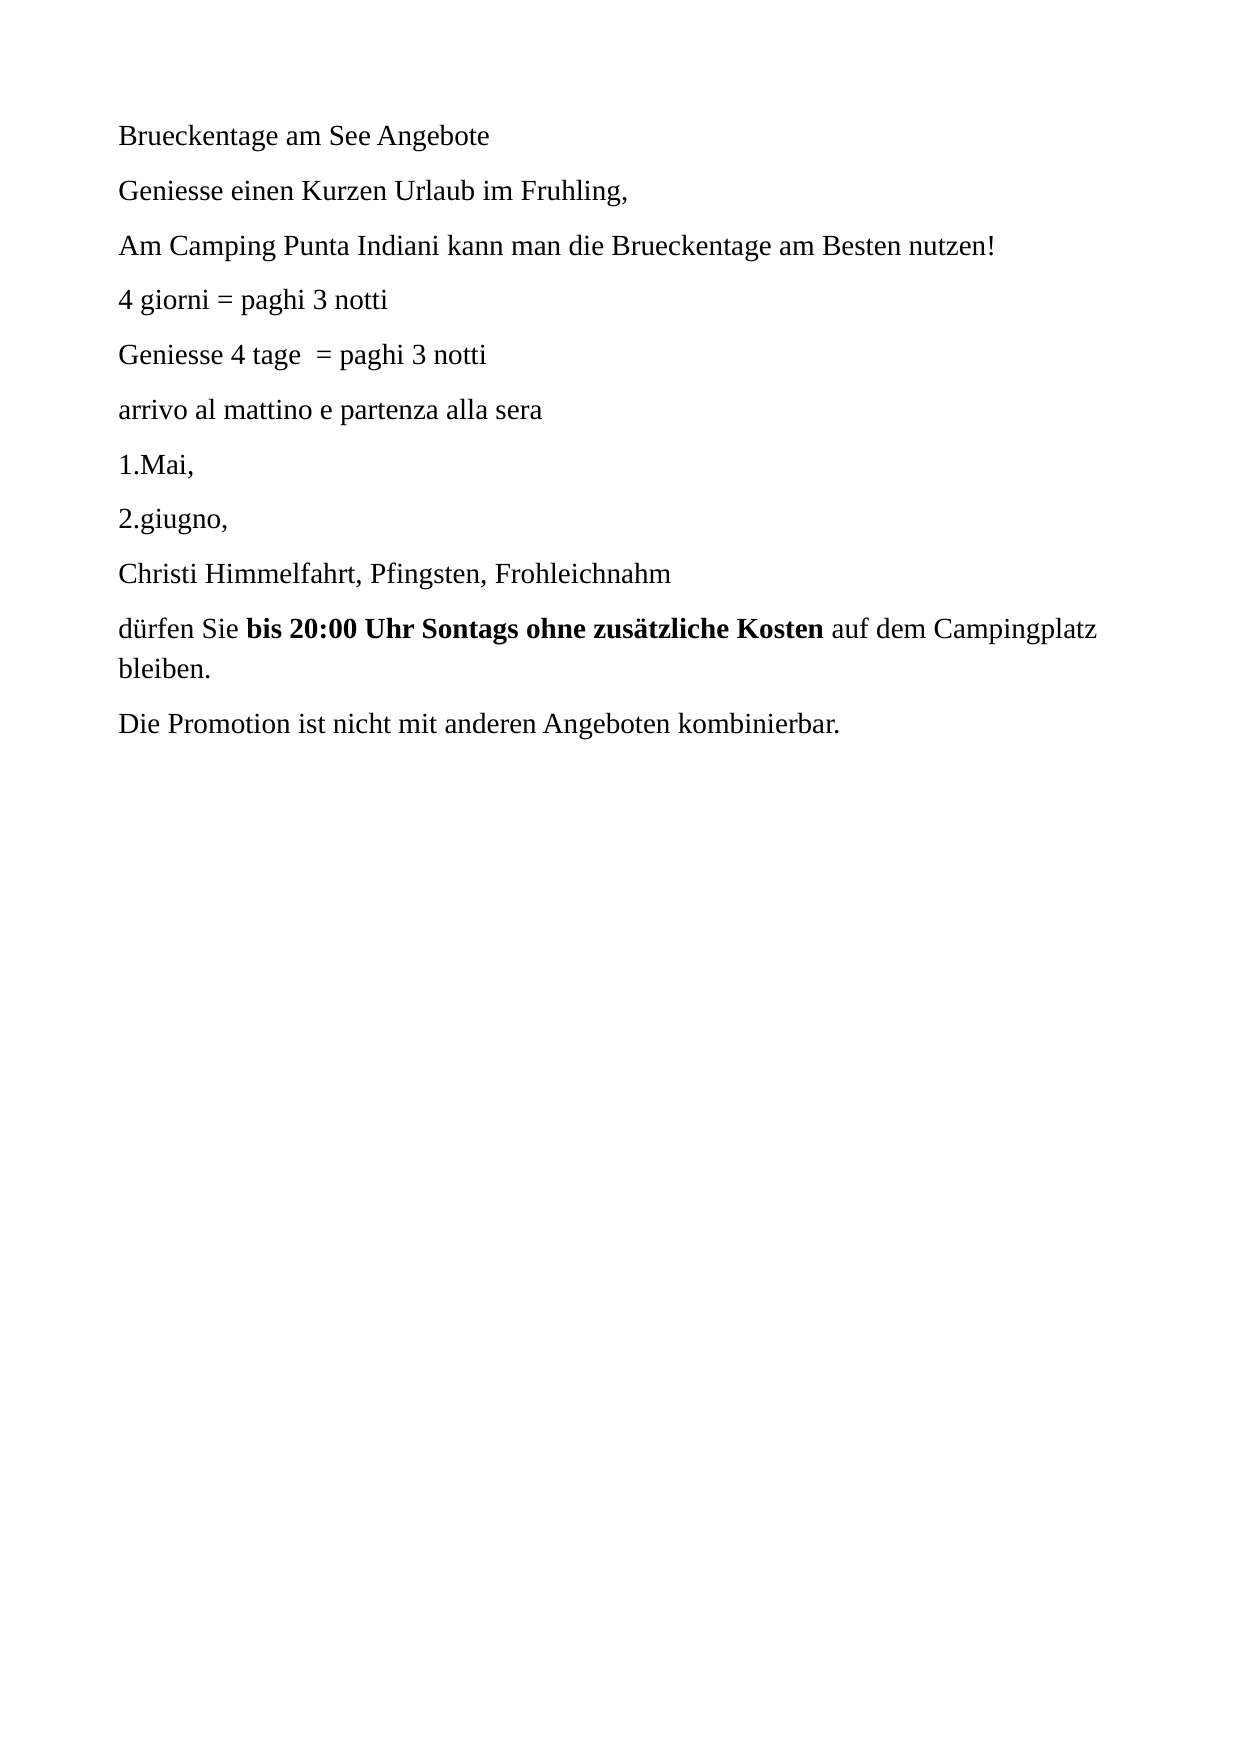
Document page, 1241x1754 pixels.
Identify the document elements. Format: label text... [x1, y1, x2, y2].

text Geniesse einen Kurzen Urlaub im Fruhling, [118, 173, 1122, 206]
text Am Camping Punta Indiani kann man die Brueckentage am Besten nutzen! [118, 228, 1122, 261]
text 2.giugno, [118, 502, 1122, 535]
text arrivo al mattino e partenza alla sera [118, 392, 1122, 426]
text Christi Himmelfahrt, Pfingsten, Frohleichnahm [118, 556, 1122, 590]
text 1.Mai, [118, 447, 1122, 480]
text Brueckentage am See Angebote [118, 118, 1122, 152]
text Die Promotion ist nicht mit anderen Angeboten kombinierbar. [118, 706, 1122, 740]
text dürfen Sie bis 20:00 Uhr Sontags ohne zusätzliche Kosten auf dem Campingplatz bleiben. [118, 611, 1122, 685]
text Geniesse 4 tage = paghi 3 notti [118, 337, 1122, 371]
text 4 giorni = paghi 3 notti [118, 282, 1122, 316]
